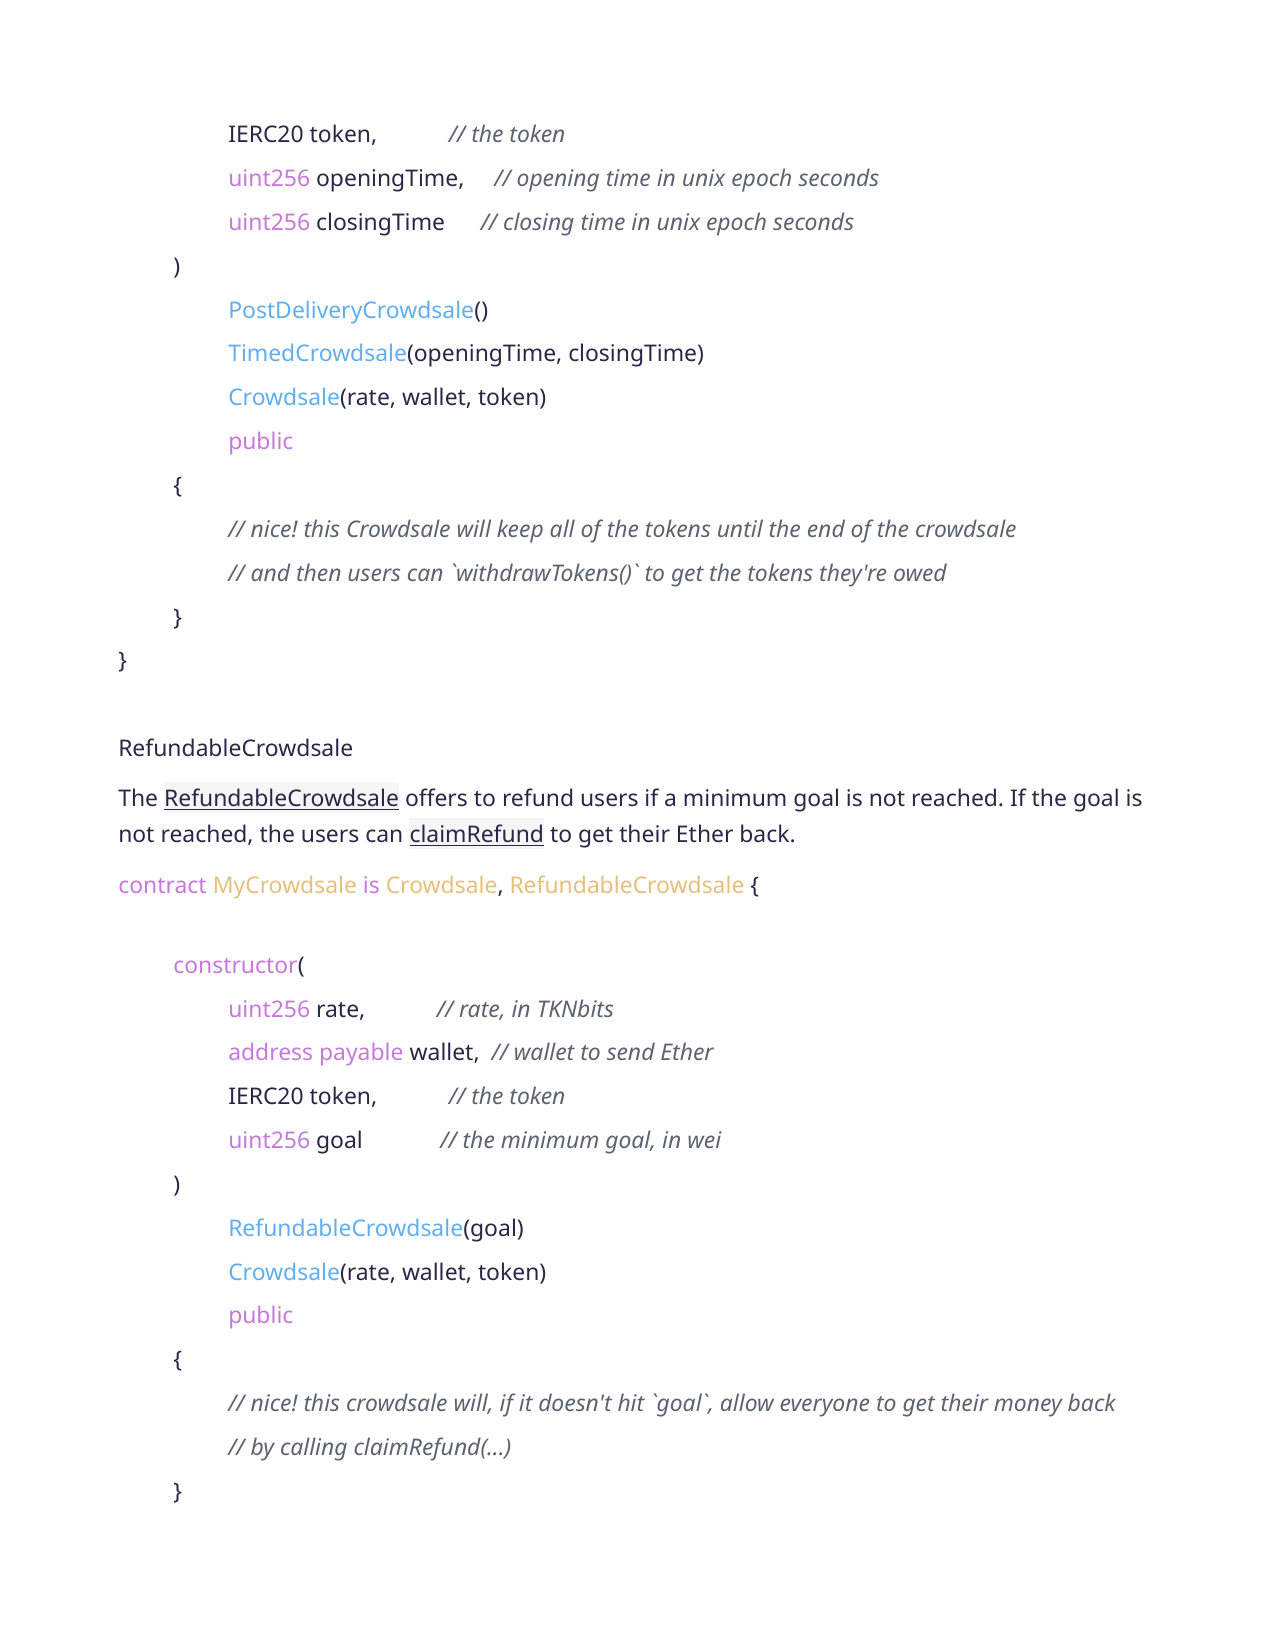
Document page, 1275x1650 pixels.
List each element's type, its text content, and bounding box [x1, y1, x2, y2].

text constructor( [118, 949, 1157, 980]
text Crowdsale(rate, wallet, token) [118, 1256, 1157, 1287]
text contract MyCrowdsale is Crowdsale, RefundableCrowdsale { [118, 869, 1157, 900]
text // and then users can `withdrawTokens()` to get the tokens they're owed [118, 557, 1157, 588]
text uint256 openingTime, // opening time in unix epoch seconds [118, 162, 1157, 193]
text // nice! this Crowdsale will keep all of the tokens until the end of the crowdsale [118, 513, 1157, 544]
text address payable wallet, // wallet to send Ether [118, 1036, 1157, 1068]
text // nice! this crowdsale will, if it doesn't hit `goal`, allow everyone to get their money back [118, 1387, 1157, 1418]
text } [118, 1475, 1157, 1506]
text // by calling claimRefund(...) [118, 1431, 1157, 1462]
text TimedCrowdsale(openingTime, closingTime) [118, 337, 1157, 369]
text uint256 rate, // rate, in TKNbits [118, 992, 1157, 1024]
text uint256 closingTime // closing time in unix epoch seconds [118, 206, 1157, 237]
text The RefundableCrowdsale offers to refund users if a minimum goal is not reached. If the goal is not reached, the users can claimRefund to get their Ether back. [118, 782, 1157, 849]
text public [118, 1299, 1157, 1331]
text } [118, 601, 1157, 632]
text IERC20 token, // the token [118, 1080, 1157, 1112]
text uint256 goal // the minimum goal, in wei [118, 1124, 1157, 1155]
text PostDeliveryCrowdsale() [118, 293, 1157, 325]
text ) [118, 250, 1157, 281]
text RefundableCrowdsale(goal) [118, 1212, 1157, 1243]
text public [118, 425, 1157, 456]
text Crowdsale(rate, wallet, token) [118, 381, 1157, 413]
text { [118, 1343, 1157, 1375]
text IERC20 token, // the token [118, 118, 1157, 149]
text { [118, 469, 1157, 500]
text ) [118, 1168, 1157, 1199]
text } [118, 644, 1157, 676]
subtitle RefundableCrowdsale [118, 732, 1157, 763]
